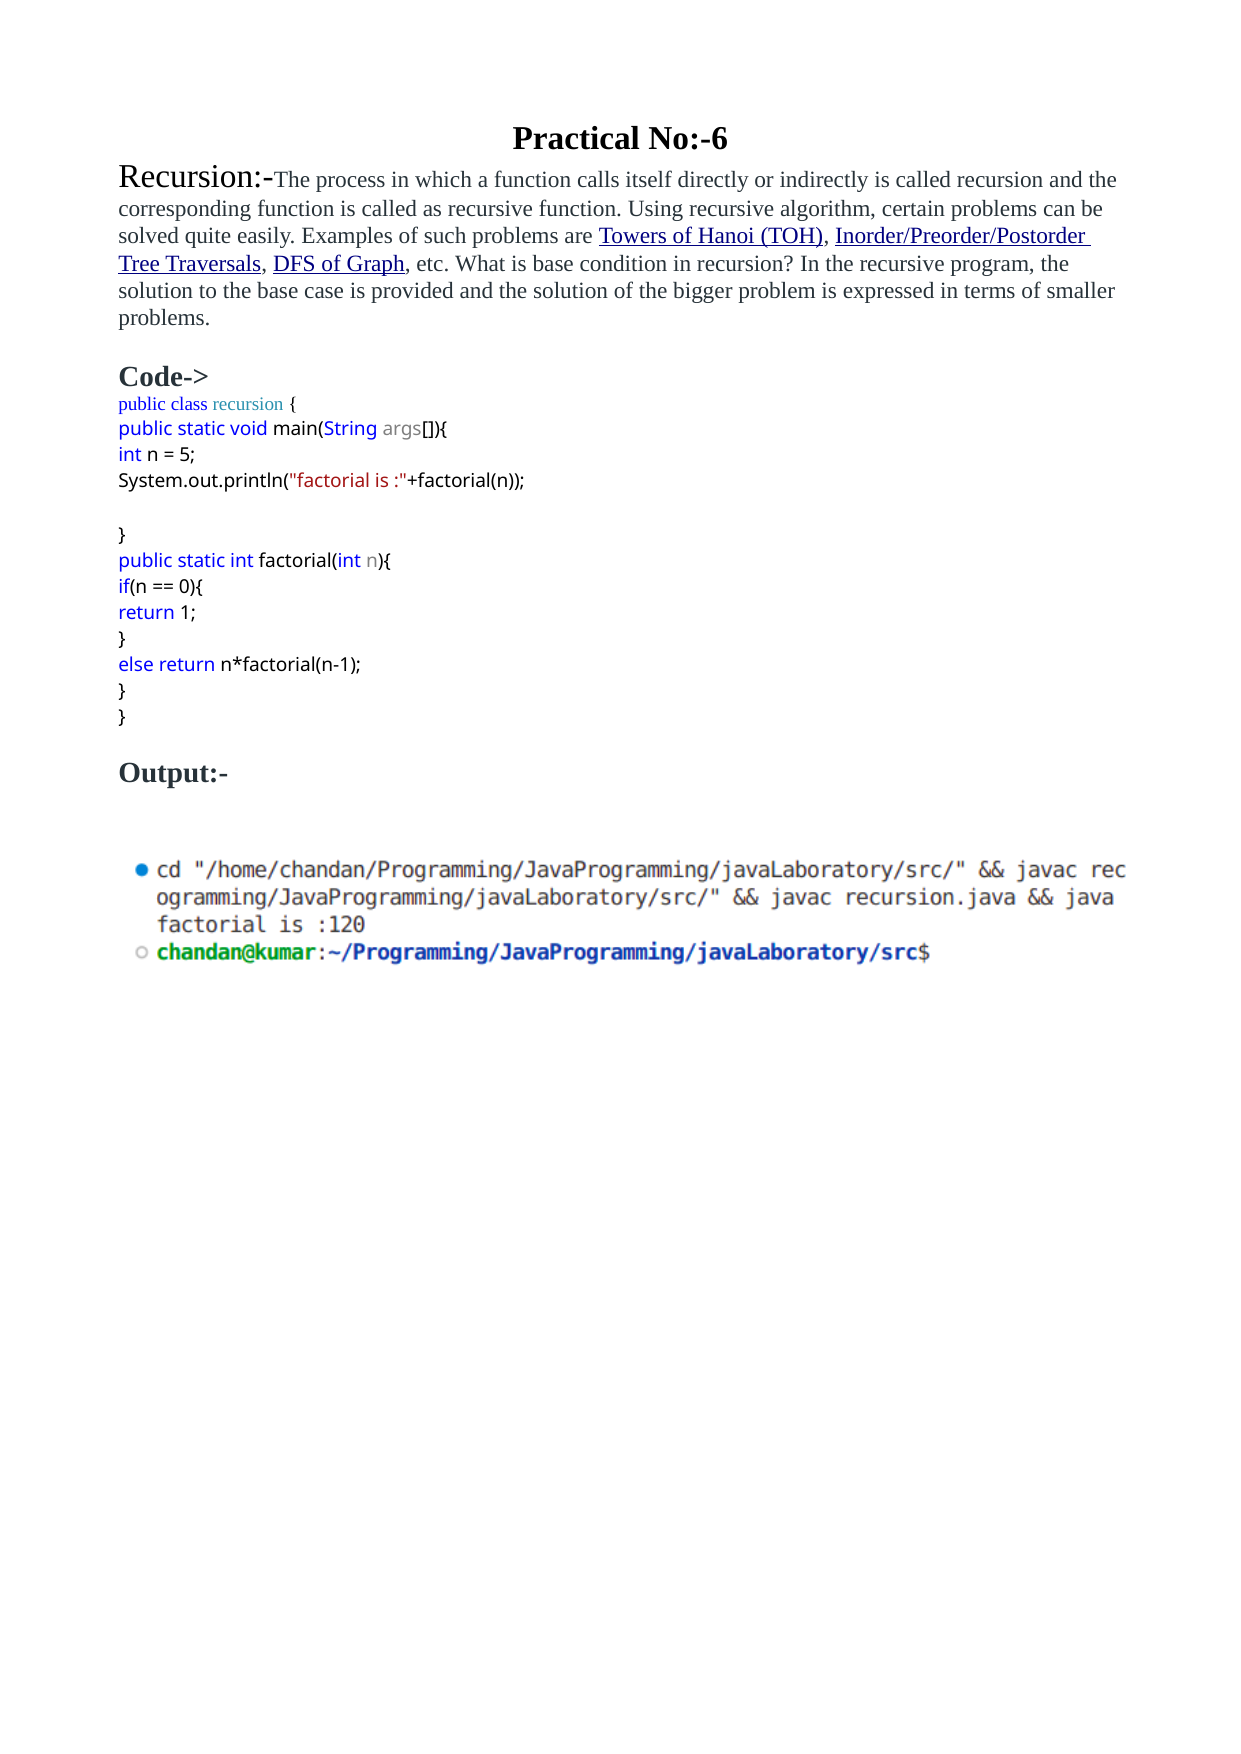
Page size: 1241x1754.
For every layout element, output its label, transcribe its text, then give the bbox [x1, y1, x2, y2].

text } [118, 703, 1122, 729]
text public static int factorial(int n){ [118, 547, 1122, 573]
text return 1; [118, 599, 1122, 625]
text public static void main(String args[]){ [118, 415, 1122, 441]
text if(n == 0){ [118, 573, 1122, 599]
text Practical No:-6 [118, 118, 1122, 156]
picture [126, 854, 1126, 1016]
text int n = 5; [118, 441, 1122, 467]
text Output:- [118, 755, 1122, 788]
text System.out.println("factorial is :"+factorial(n)); [118, 467, 1122, 493]
text } [118, 625, 1122, 651]
text public class recursion { [118, 393, 1122, 415]
text } [118, 521, 1122, 547]
text Code-> [118, 359, 1122, 393]
text else return n*factorial(n-1); [118, 651, 1122, 677]
text } [118, 677, 1122, 703]
text Recursion:-The process in which a function calls itself directly or indirectly is called recursion and the corresponding function is called as recursive function. Using recursive algorithm, certain problems can be solved quite easily. Examples of such problems are Towers of Hanoi (TOH), Inorder/Preorder/Postorder Tree Traversals, DFS of Graph, etc. What is base condition in recursion? In the recursive program, the solution to the base case is provided and the solution of the bigger problem is expressed in terms of smaller problems. [118, 156, 1122, 331]
